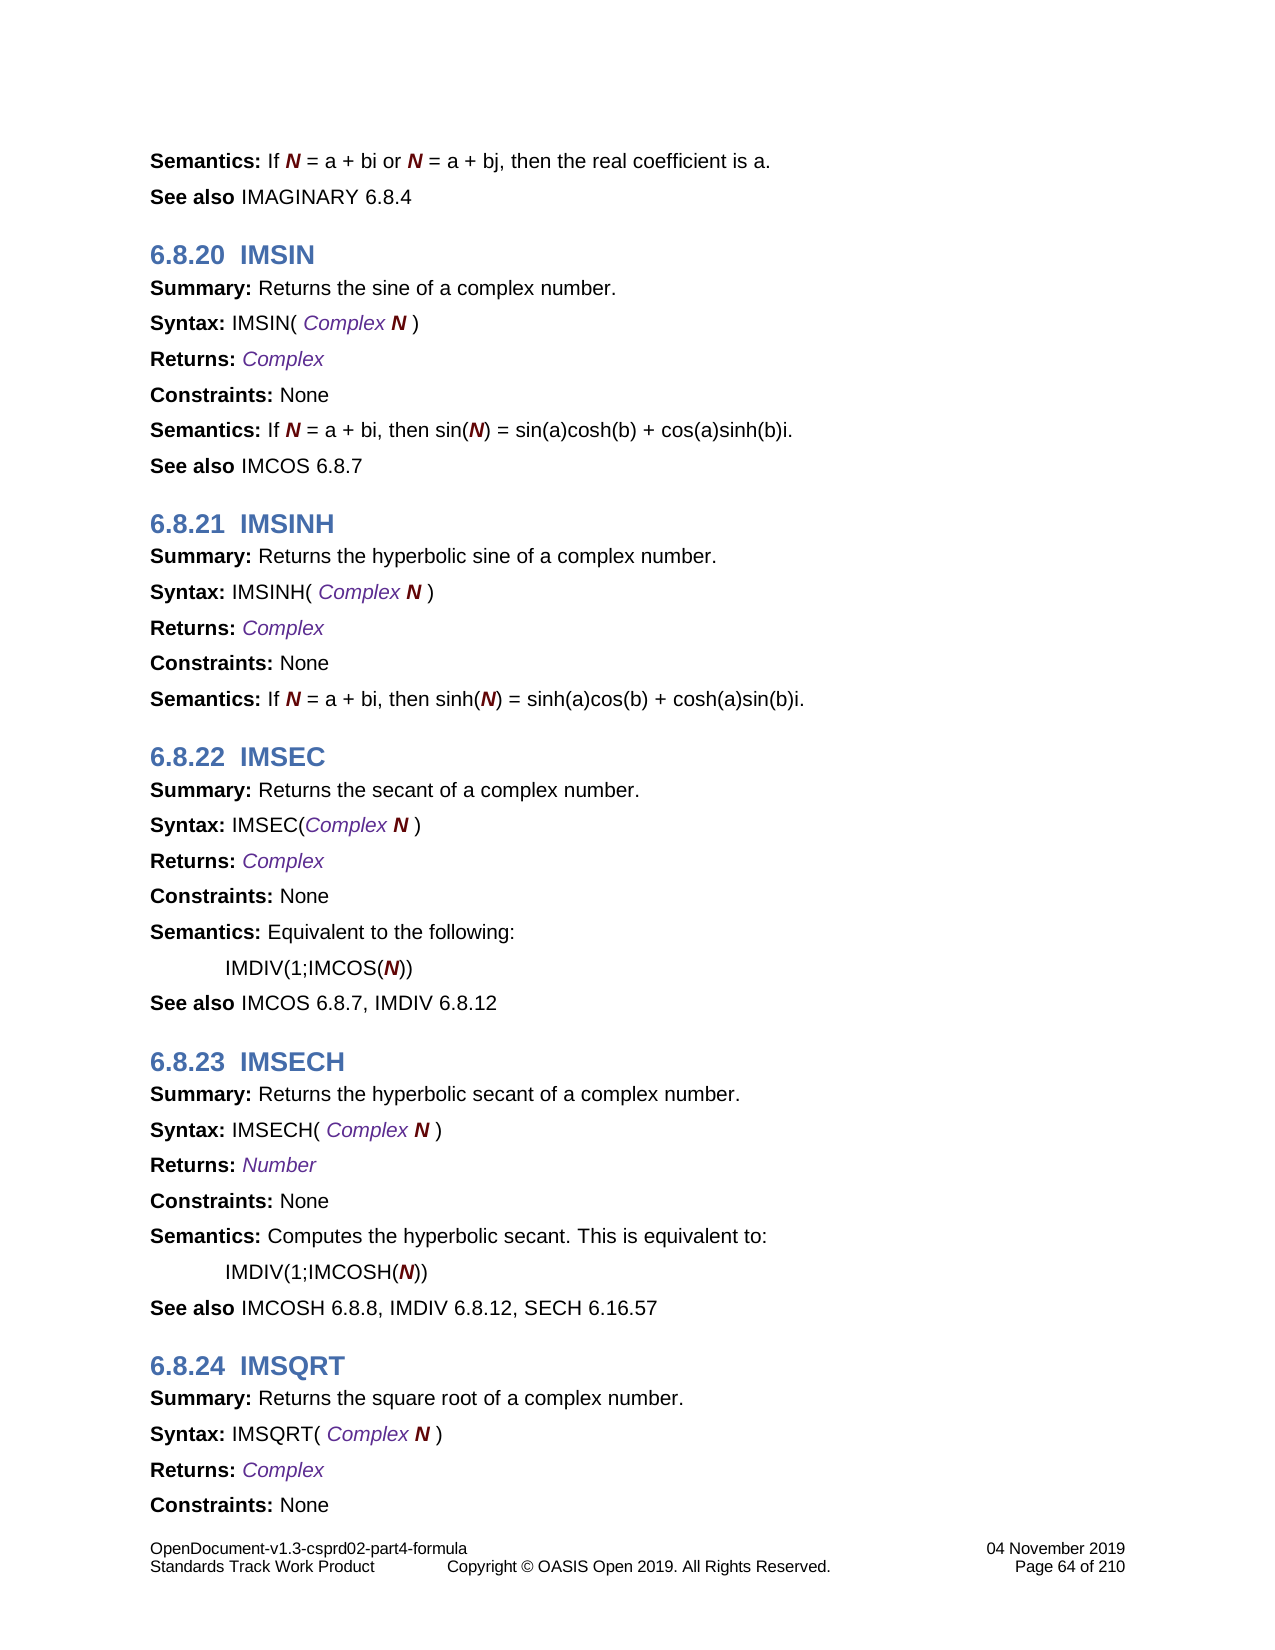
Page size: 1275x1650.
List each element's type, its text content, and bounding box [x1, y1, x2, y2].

text Returns: Complex [150, 347, 1125, 371]
subtitle IMSIN [150, 240, 1125, 270]
text Constraints: None [150, 1189, 1125, 1213]
text See also IMCOS 6.8.7, IMDIV 6.8.12 [150, 992, 1125, 1015]
text Summary: Returns the square root of a complex number. [150, 1387, 1125, 1410]
text Semantics: If N = a + bi, then sinh(N) = sinh(a)cos(b) + cosh(a)sin(b)i. [150, 687, 1125, 711]
text See also IMAGINARY 6.8.4 [150, 186, 1125, 209]
text IMDIV(1;IMCOSH(N)) [150, 1261, 1125, 1284]
text See also IMCOS 6.8.7 [150, 454, 1125, 478]
text Syntax: IMSINH( Complex N ) [150, 581, 1125, 604]
subtitle IMSINH [150, 509, 1125, 539]
text Returns: Number [150, 1154, 1125, 1177]
subtitle IMSQRT [150, 1351, 1125, 1381]
text Syntax: IMSECH( Complex N ) [150, 1118, 1125, 1142]
text Syntax: IMSIN( Complex N ) [150, 312, 1125, 335]
text Returns: Complex [150, 616, 1125, 640]
text Constraints: None [150, 885, 1125, 908]
text Constraints: None [150, 1494, 1125, 1517]
subtitle IMSECH [150, 1046, 1125, 1076]
text Summary: Returns the sine of a complex number. [150, 276, 1125, 300]
text Summary: Returns the hyperbolic sine of a complex number. [150, 545, 1125, 568]
text Semantics: Equivalent to the following: [150, 921, 1125, 944]
text Semantics: If N = a + bi or N = a + bj, then the real coefficient is a. [150, 150, 1125, 173]
text Constraints: None [150, 652, 1125, 675]
text Syntax: IMSQRT( Complex N ) [150, 1422, 1125, 1446]
text Constraints: None [150, 383, 1125, 407]
text IMDIV(1;IMCOS(N)) [150, 956, 1125, 980]
text Semantics: If N = a + bi, then sin(N) = sin(a)cosh(b) + cos(a)sinh(b)i. [150, 419, 1125, 442]
text Semantics: Computes the hyperbolic secant. This is equivalent to: [150, 1225, 1125, 1248]
text Summary: Returns the hyperbolic secant of a complex number. [150, 1082, 1125, 1106]
text Returns: Complex [150, 1458, 1125, 1482]
subtitle IMSEC [150, 742, 1125, 772]
text Summary: Returns the secant of a complex number. [150, 778, 1125, 802]
text Syntax: IMSEC(Complex N ) [150, 814, 1125, 837]
text Returns: Complex [150, 849, 1125, 873]
text See also IMCOSH 6.8.8, IMDIV 6.8.12, SECH 6.16.57 [150, 1296, 1125, 1320]
